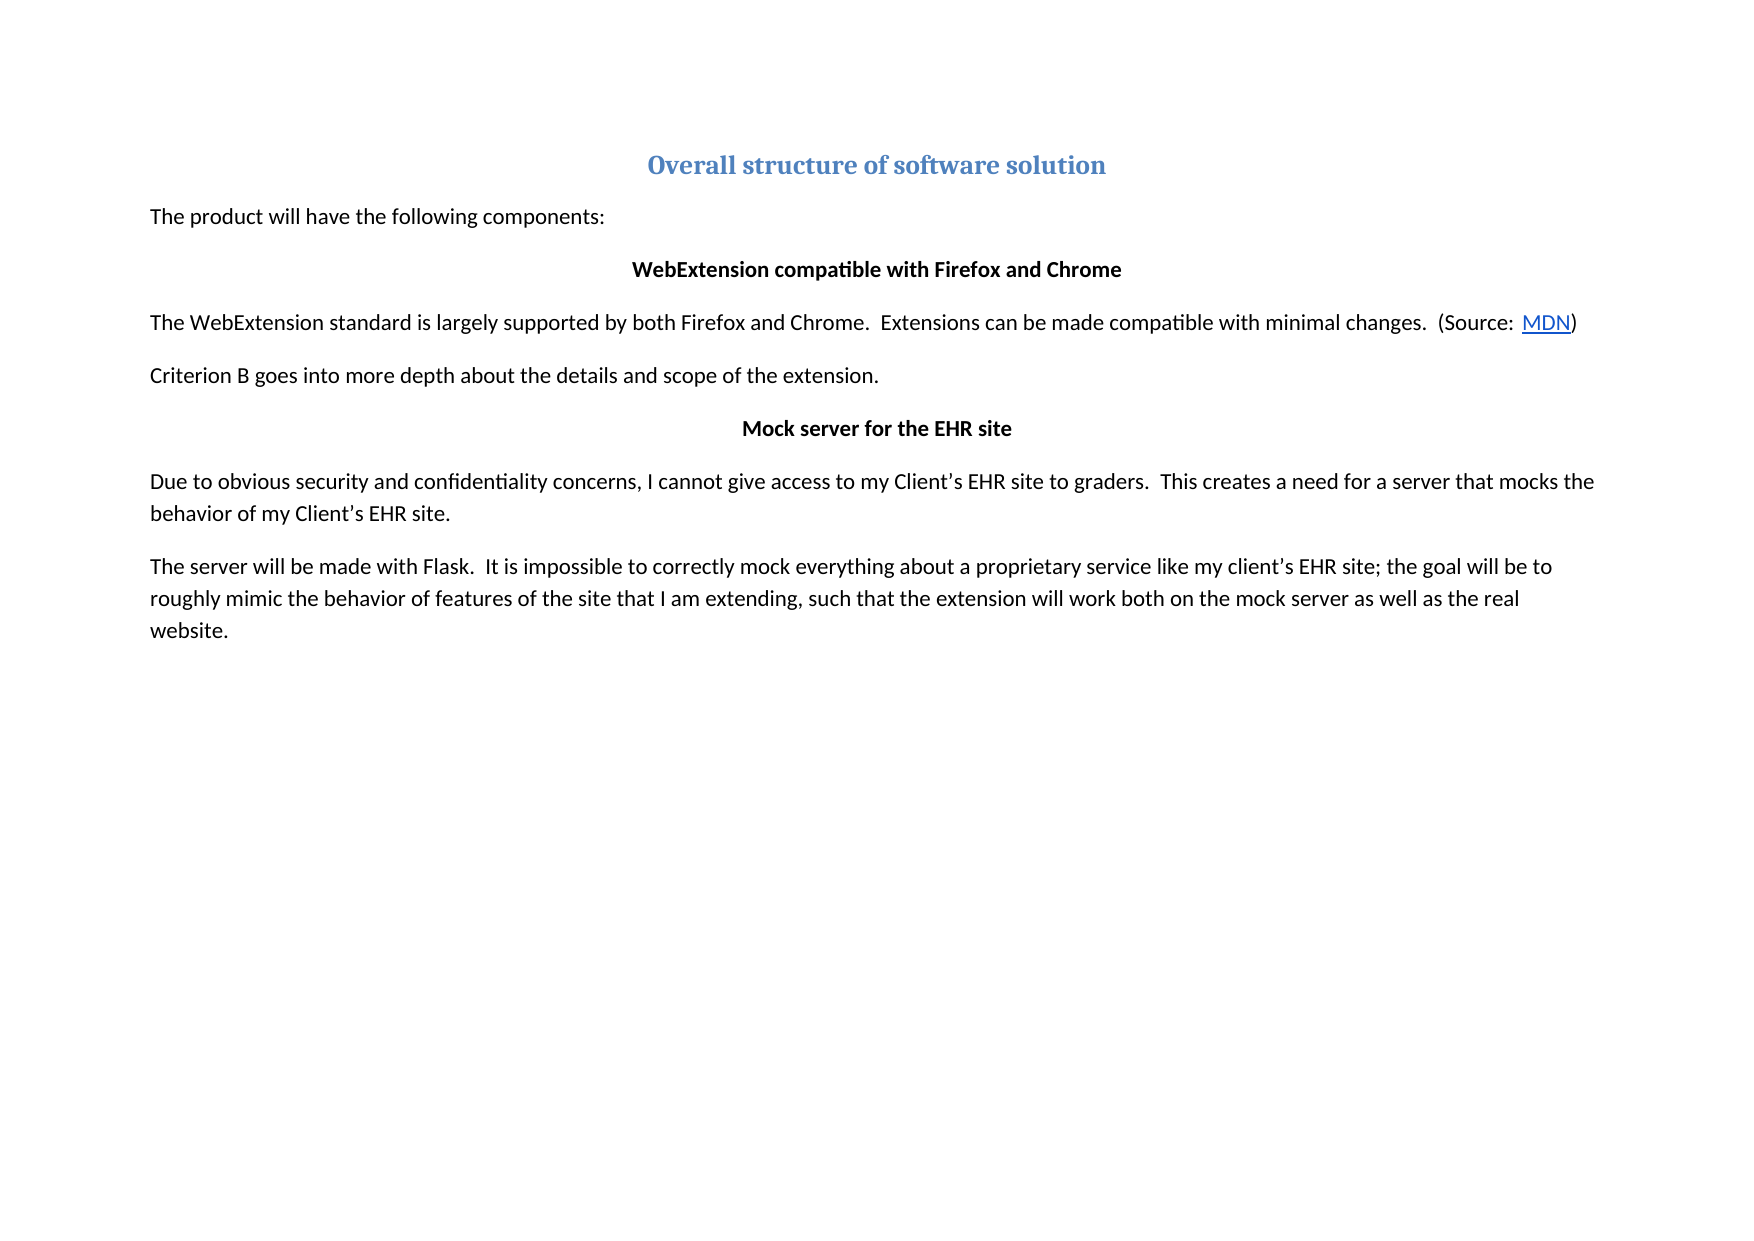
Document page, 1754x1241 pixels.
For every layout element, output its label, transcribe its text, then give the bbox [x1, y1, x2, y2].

text Due to obvious security and confidentiality concerns, I cannot give access to my Client’s EHR site to graders. This creates a need for a server that mocks the behavior of my Client’s EHR site. [150, 467, 1604, 527]
text Mock server for the EHR site [150, 414, 1604, 442]
text Criterion B goes into more depth about the details and scope of the extension. [150, 361, 1604, 389]
text The product will have the following components: [150, 202, 1604, 230]
text The server will be made with Flask. It is impossible to correctly mock everything about a proprietary service like my client’s EHR site; the goal will be to roughly mimic the behavior of features of the site that I am extending, such that the extension will work both on the mock server as well as the real website. [150, 552, 1604, 645]
subtitle Overall structure of software solution [150, 150, 1604, 181]
text The WebExtension standard is largely supported by both Firefox and Chrome. Extensions can be made compatible with minimal changes. (Source: MDN) [150, 308, 1604, 336]
text WebExtension compatible with Firefox and Chrome [150, 255, 1604, 283]
